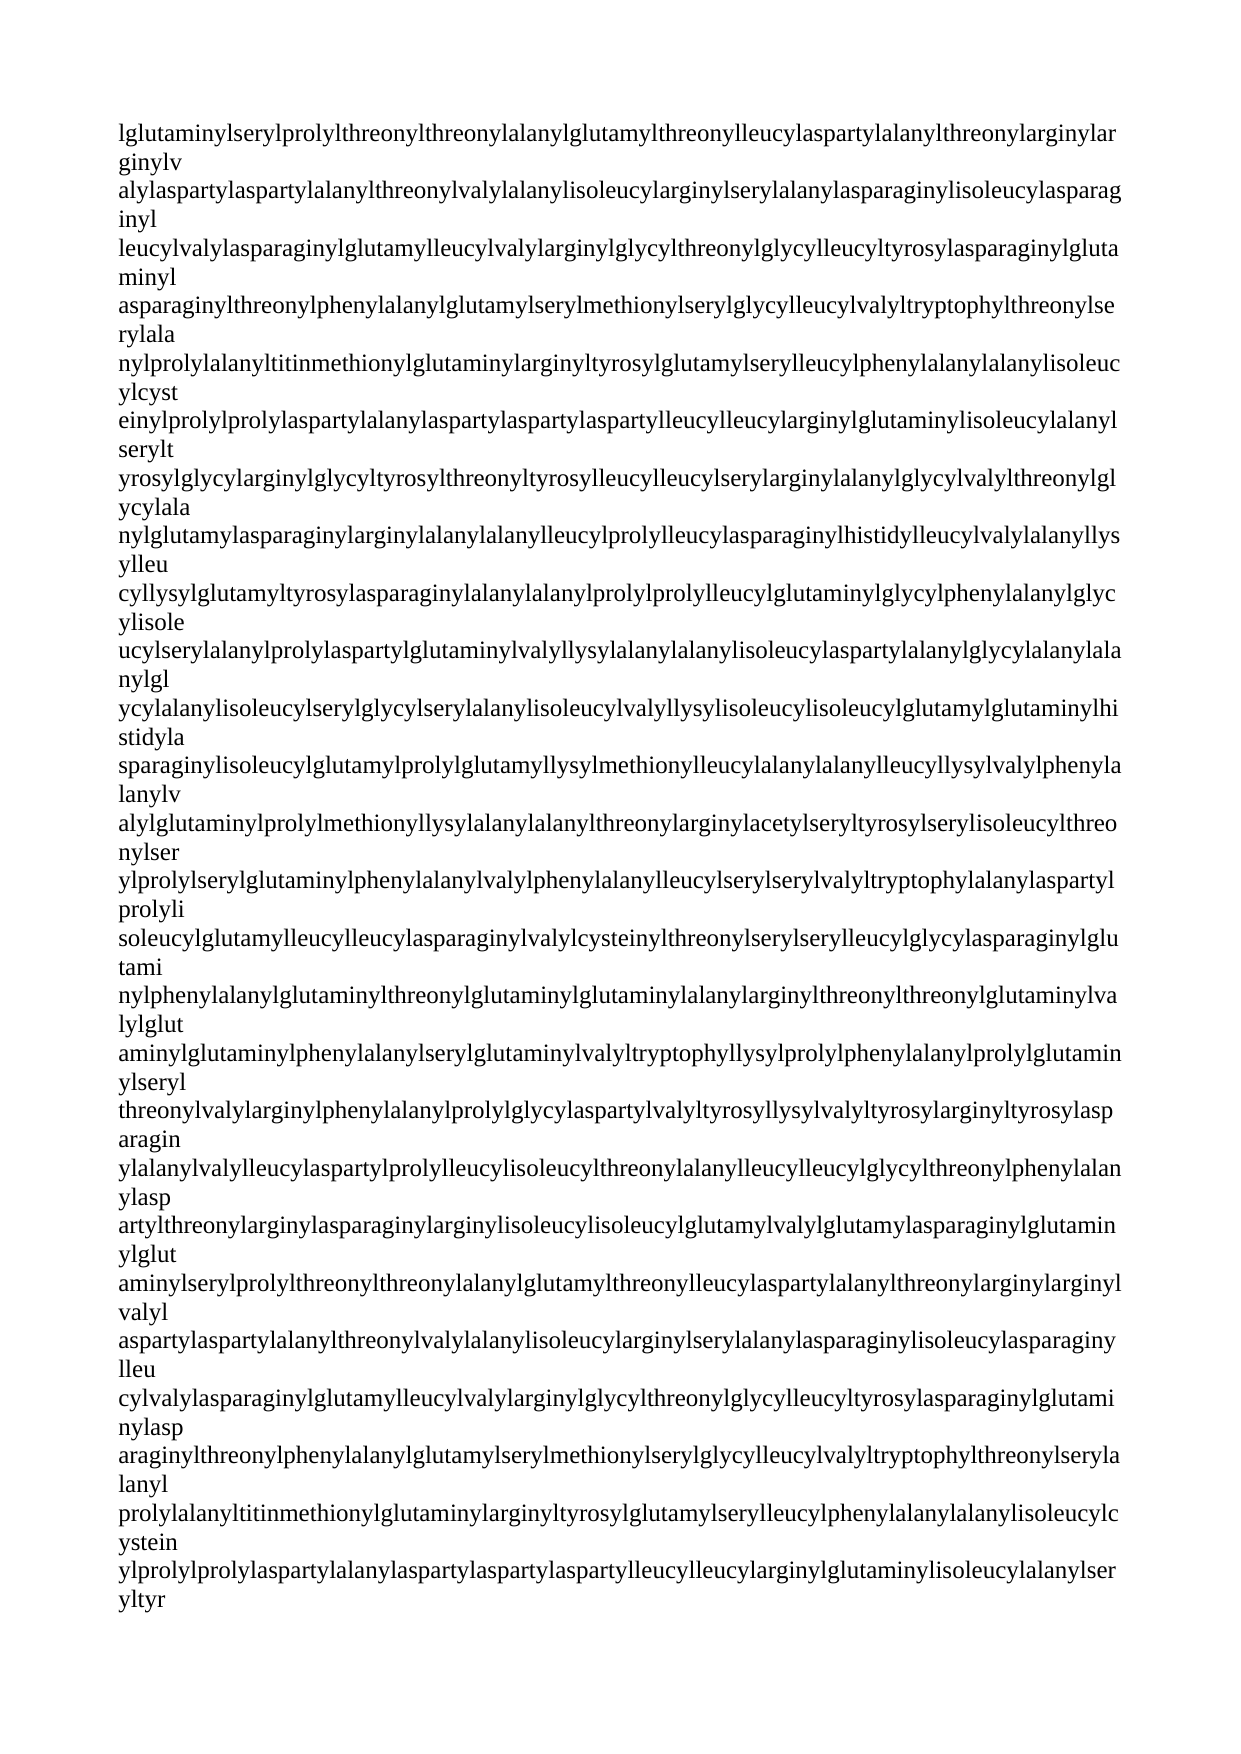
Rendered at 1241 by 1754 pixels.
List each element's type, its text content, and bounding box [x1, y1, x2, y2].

text lglutaminylserylprolylthreonylthreonylalanylglutamylthreonylleucylaspartylalanylthreonylarginylarginylv alylaspartylaspartylalanylthreonylvalylalanylisoleucylarginylserylalanylasparaginylisoleucylasparaginyl leucylvalylasparaginylglutamylleucylvalylarginylglycylthreonylglycylleucyltyrosylasparaginylglutaminyl asparaginylthreonylphenylalanylglutamylserylmethionylserylglycylleucylvalyltryptophylthreonylserylala nylprolylalanyltitinmethionylglutaminylarginyltyrosylglutamylserylleucylphenylalanylalanylisoleucylcyst einylprolylprolylaspartylalanylaspartylaspartylaspartylleucylleucylarginylglutaminylisoleucylalanylserylt yrosylglycylarginylglycyltyrosylthreonyltyrosylleucylleucylserylarginylalanylglycylvalylthreonylglycylala nylglutamylasparaginylarginylalanylalanylleucylprolylleucylasparaginylhistidylleucylvalylalanyllysylleu cyllysylglutamyltyrosylasparaginylalanylalanylprolylprolylleucylglutaminylglycylphenylalanylglycylisole ucylserylalanylprolylaspartylglutaminylvalyllysylalanylalanylisoleucylaspartylalanylglycylalanylalanylgl ycylalanylisoleucylserylglycylserylalanylisoleucylvalyllysylisoleucylisoleucylglutamylglutaminylhistidyla sparaginylisoleucylglutamylprolylglutamyllysylmethionylleucylalanylalanylleucyllysylvalylphenylalanylv alylglutaminylprolylmethionyllysylalanylalanylthreonylarginylacetylseryltyrosylserylisoleucylthreonylser ylprolylserylglutaminylphenylalanylvalylphenylalanylleucylserylserylvalyltryptophylalanylaspartylprolyli soleucylglutamylleucylleucylasparaginylvalylcysteinylthreonylserylserylleucylglycylasparaginylglutami nylphenylalanylglutaminylthreonylglutaminylglutaminylalanylarginylthreonylthreonylglutaminylvalylglut aminylglutaminylphenylalanylserylglutaminylvalyltryptophyllysylprolylphenylalanylprolylglutaminylseryl threonylvalylarginylphenylalanylprolylglycylaspartylvalyltyrosyllysylvalyltyrosylarginyltyrosylasparagin ylalanylvalylleucylaspartylprolylleucylisoleucylthreonylalanylleucylleucylglycylthreonylphenylalanylasp artylthreonylarginylasparaginylarginylisoleucylisoleucylglutamylvalylglutamylasparaginylglutaminylglut aminylserylprolylthreonylthreonylalanylglutamylthreonylleucylaspartylalanylthreonylarginylarginylvalyl aspartylaspartylalanylthreonylvalylalanylisoleucylarginylserylalanylasparaginylisoleucylasparaginylleu cylvalylasparaginylglutamylleucylvalylarginylglycylthreonylglycylleucyltyrosylasparaginylglutaminylasp araginylthreonylphenylalanylglutamylserylmethionylserylglycylleucylvalyltryptophylthreonylserylalanyl prolylalanyltitinmethionylglutaminylarginyltyrosylglutamylserylleucylphenylalanylalanylisoleucylcystein ylprolylprolylaspartylalanylaspartylaspartylaspartylleucylleucylarginylglutaminylisoleucylalanylseryltyr [118, 118, 1122, 1613]
